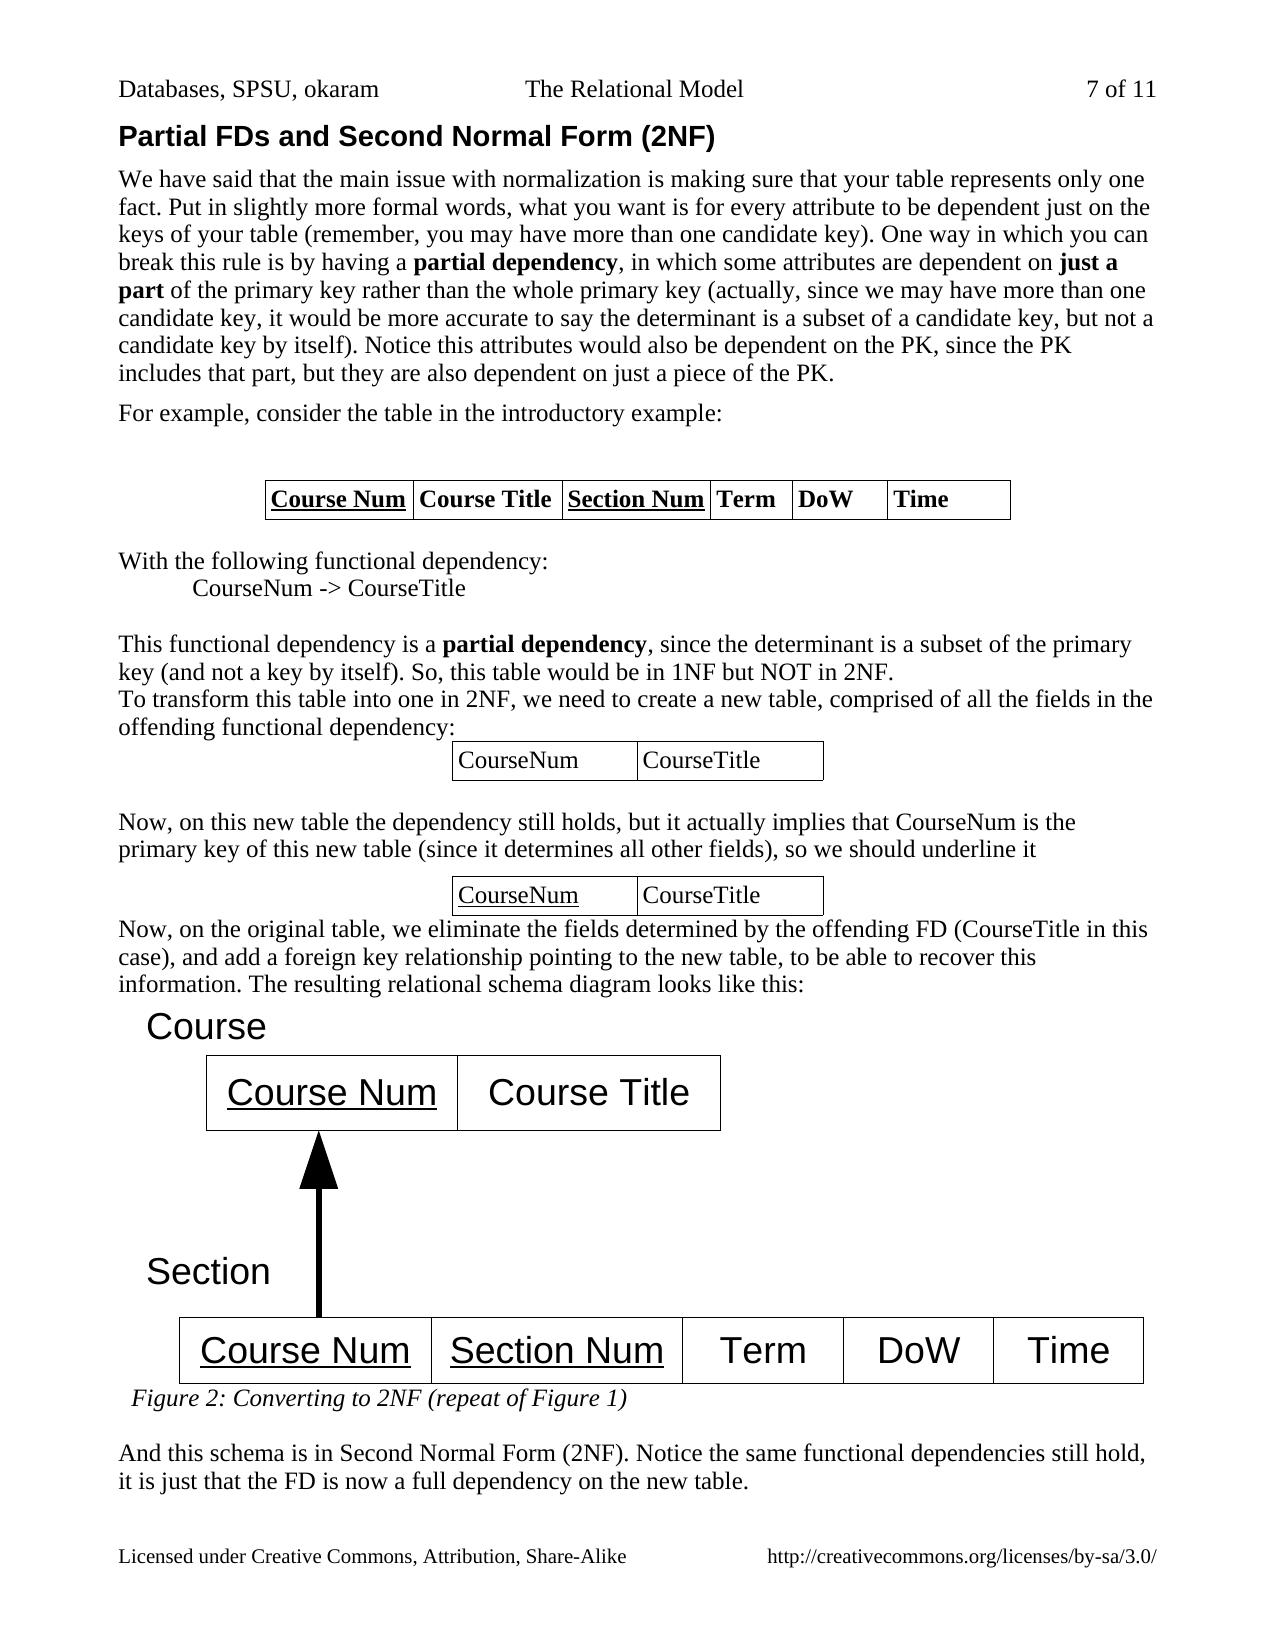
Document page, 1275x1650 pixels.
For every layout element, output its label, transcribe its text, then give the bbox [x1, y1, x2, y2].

table_header Section Num [563, 481, 710, 519]
table_header CourseNum [453, 877, 637, 915]
text Now, on the original table, we eliminate the fields determined by the offending FD (CourseTitle in this case), and add a foreign key relationship pointing to the new table, to be able to recover this information. The resulting relational schema diagram looks like this: [118, 915, 1157, 998]
text Figure 2: Converting to 2NF (repeat of Figure 1) [131, 1011, 1144, 1412]
text For example, consider the table in the introductory example: [118, 399, 1157, 427]
table_header CourseTitle [638, 877, 823, 915]
text Now, on this new table the dependency still holds, but it actually implies that CourseNum is the primary key of this new table (since it determines all other fields), so we should underline it [118, 808, 1157, 863]
subtitle Partial FDs and Second Normal Form (2NF) [118, 120, 1157, 153]
text We have said that the main issue with normalization is making sure that your table represents only one fact. Put in slightly more formal words, what you want is for every attribute to be dependent just on the keys of your table (remember, you may have more than one candidate key). One way in which you can break this rule is by having a partial dependency, in which some attributes are dependent on just a part of the primary key rather than the whole primary key (actually, since we may have more than one candidate key, it would be more accurate to say the determinant is a subset of a candidate key, but not a candidate key by itself). Notice this attributes would also be dependent on the PK, since the PK includes that part, but they are also dependent on just a piece of the PK. [118, 165, 1157, 387]
table_header Course Title [414, 481, 562, 519]
table_header CourseTitle [638, 742, 823, 780]
table_header Time [888, 481, 1010, 519]
table_header Term [711, 481, 792, 519]
table_header CourseNum [453, 742, 637, 780]
text To transform this table into one in 2NF, we need to create a new table, comprised of all the fields in the offending functional dependency: [118, 685, 1157, 741]
table_header DoW [793, 481, 887, 519]
text CourseNum -> CourseTitle [118, 574, 1157, 602]
text This functional dependency is a partial dependency, since the determinant is a subset of the primary key (and not a key by itself). So, this table would be in 1NF but NOT in 2NF. [118, 630, 1157, 685]
text And this schema is in Second Normal Form (2NF). Notice the same functional dependencies still hold, it is just that the FD is now a full dependency on the new table. [118, 1439, 1157, 1495]
text With the following functional dependency: [118, 547, 1157, 574]
table_header Course Num [266, 481, 413, 519]
